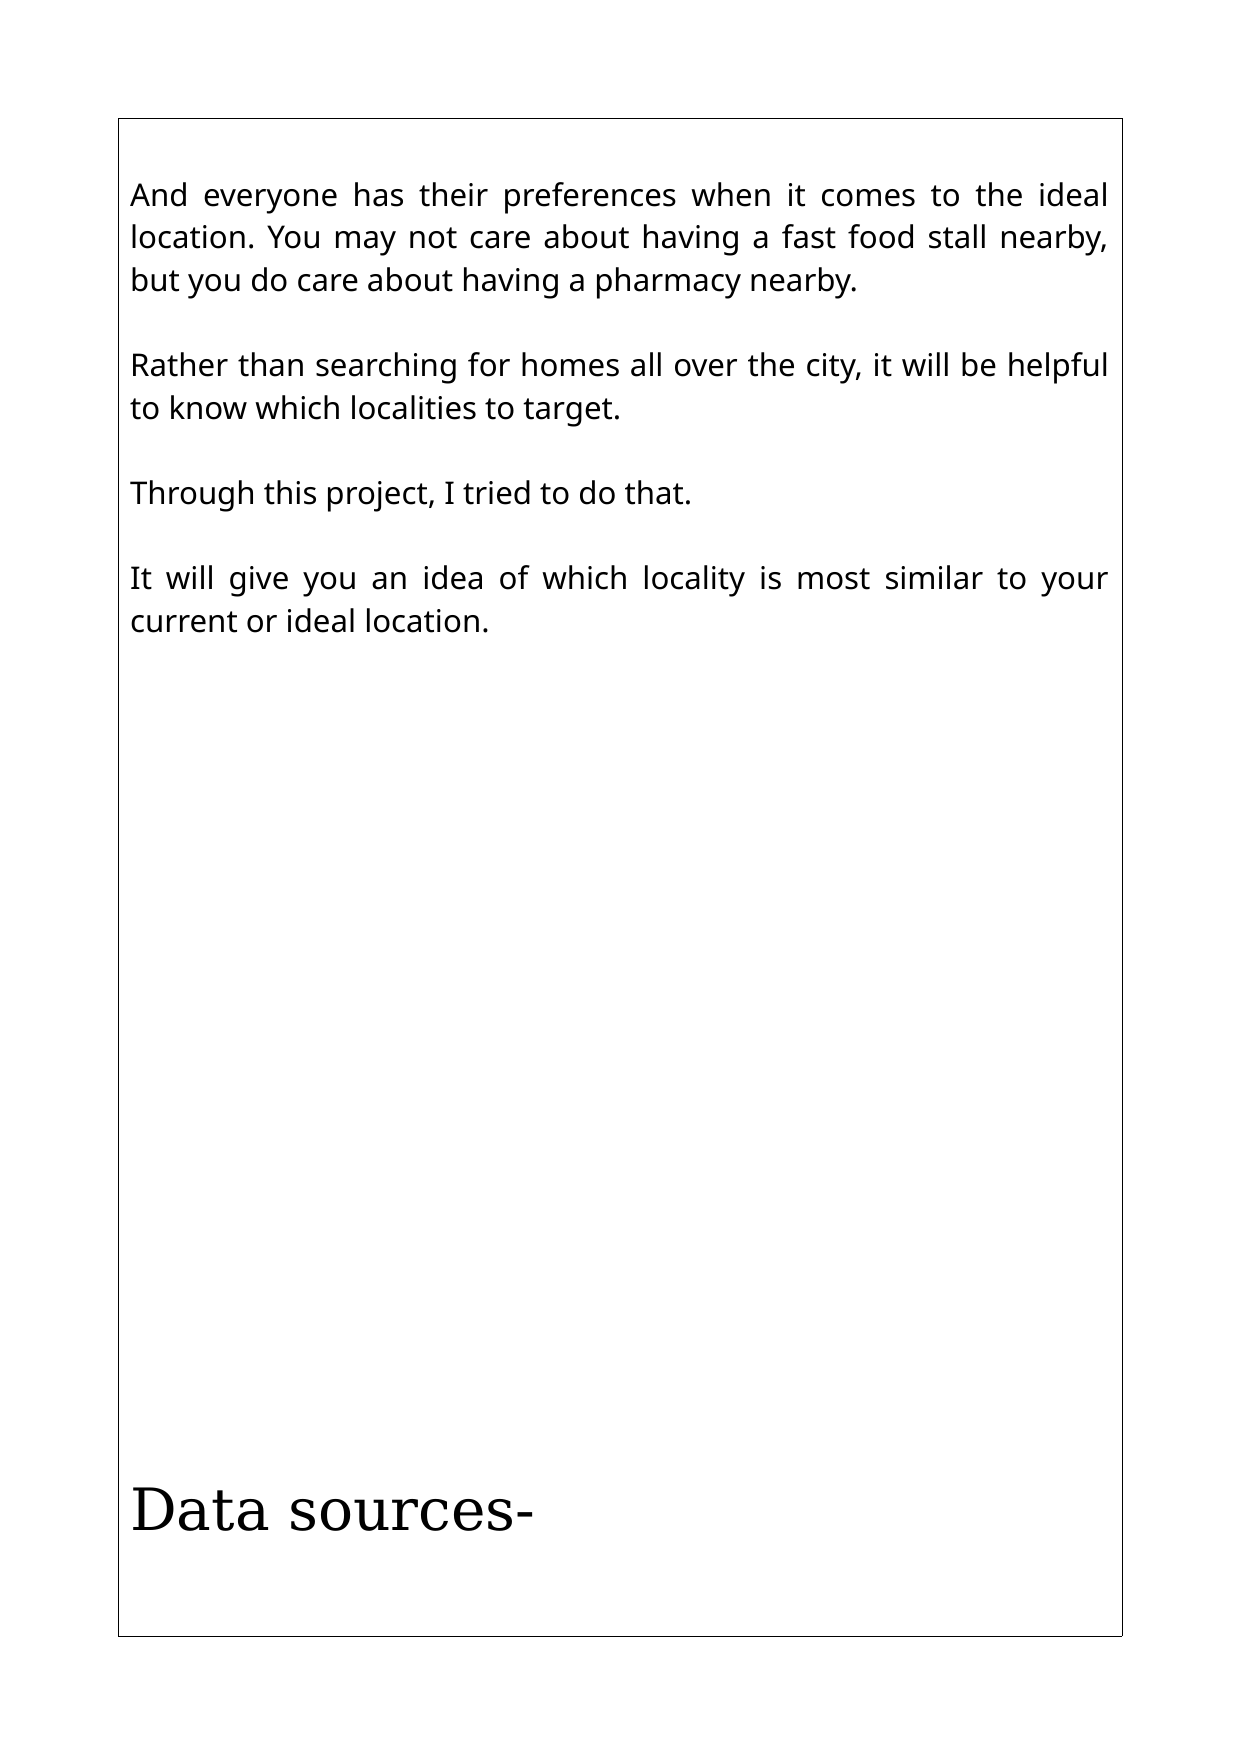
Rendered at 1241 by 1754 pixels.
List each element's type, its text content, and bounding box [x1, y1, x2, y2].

text Data sources- [130, 1476, 1110, 1544]
text Through this project, I tried to do that. [130, 471, 1110, 513]
text And everyone has their preferences when it comes to the ideal location. You may not care about having a fast food stall nearby, but you do care about having a pharmacy nearby. [130, 173, 1110, 300]
text It will give you an idea of which locality is most similar to your current or ideal location. [130, 556, 1110, 641]
text Rather than searching for homes all over the city, it will be helpful to know which localities to target. [130, 343, 1110, 428]
